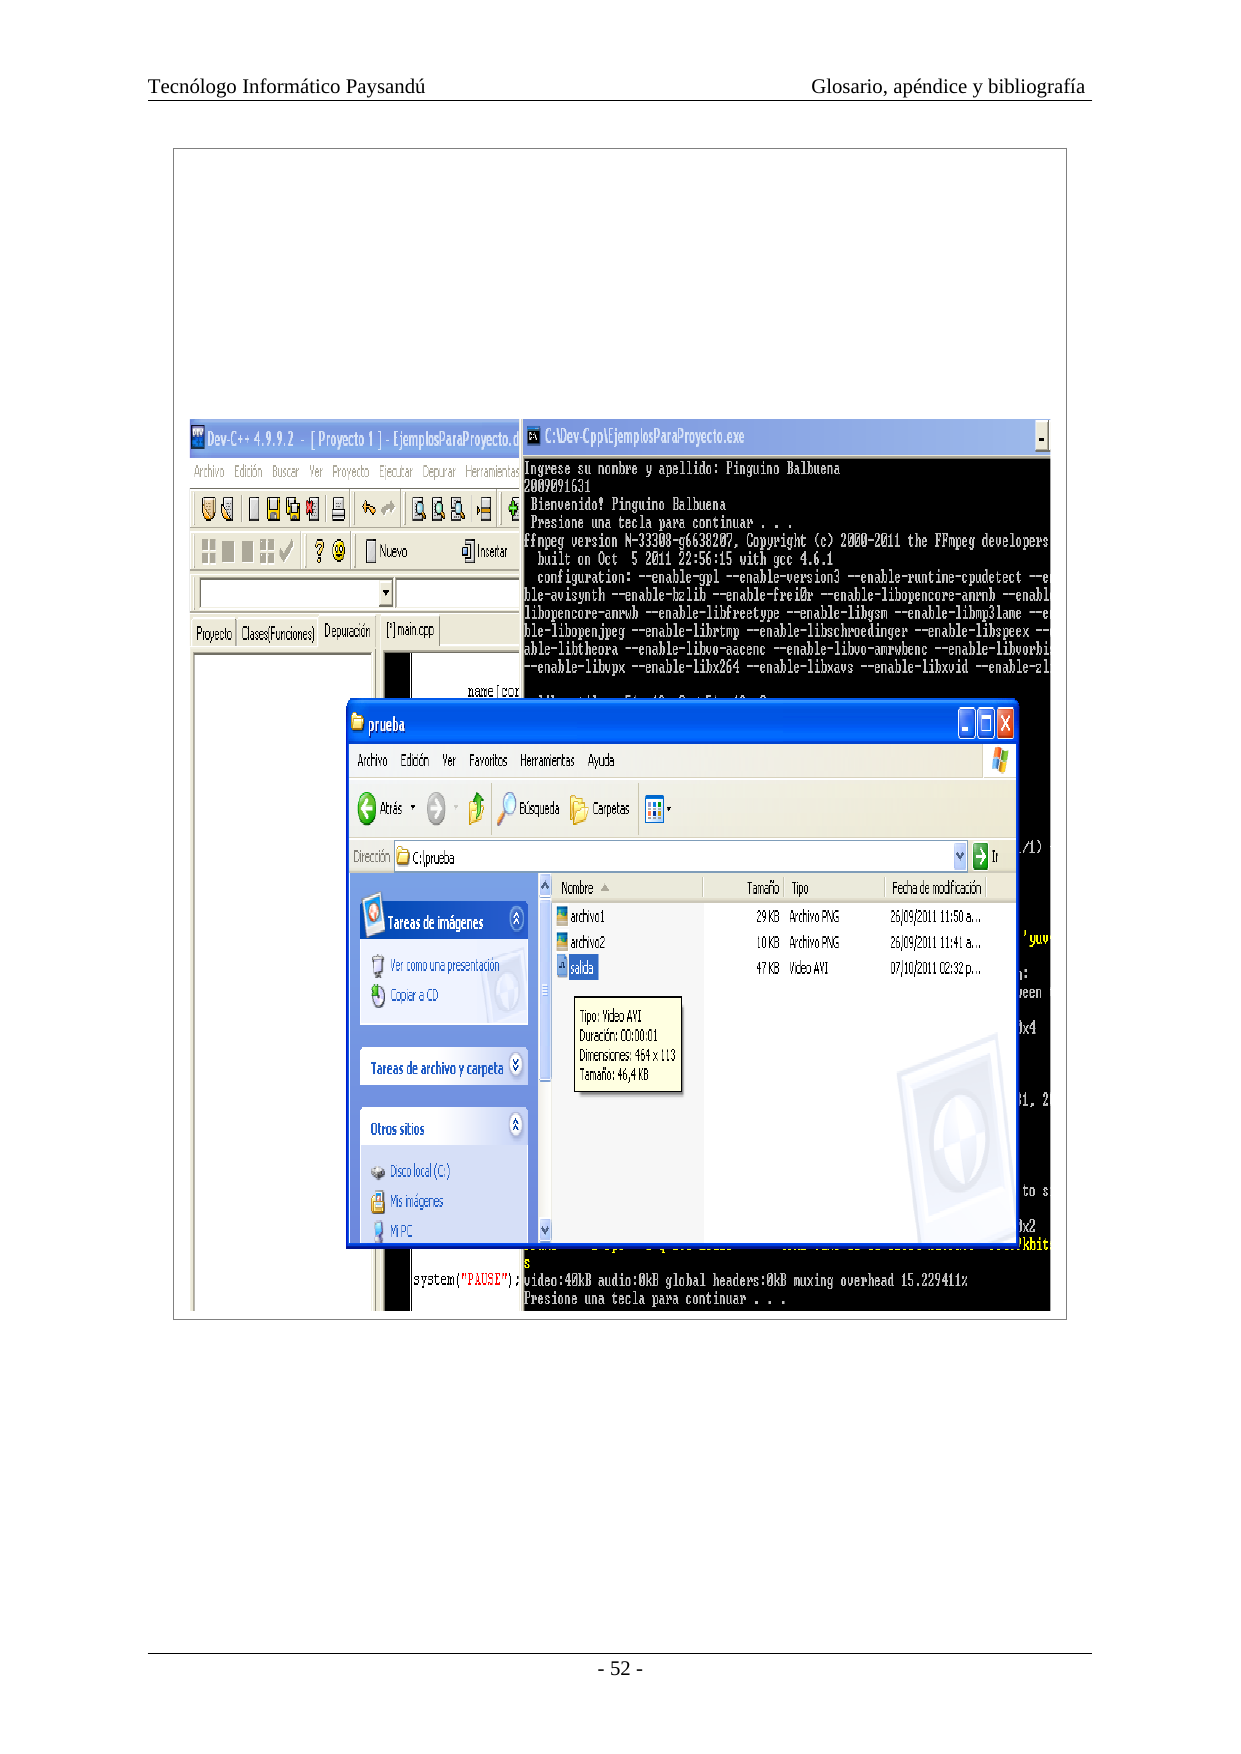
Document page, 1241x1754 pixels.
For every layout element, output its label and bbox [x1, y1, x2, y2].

picture [189, 156, 1051, 1311]
